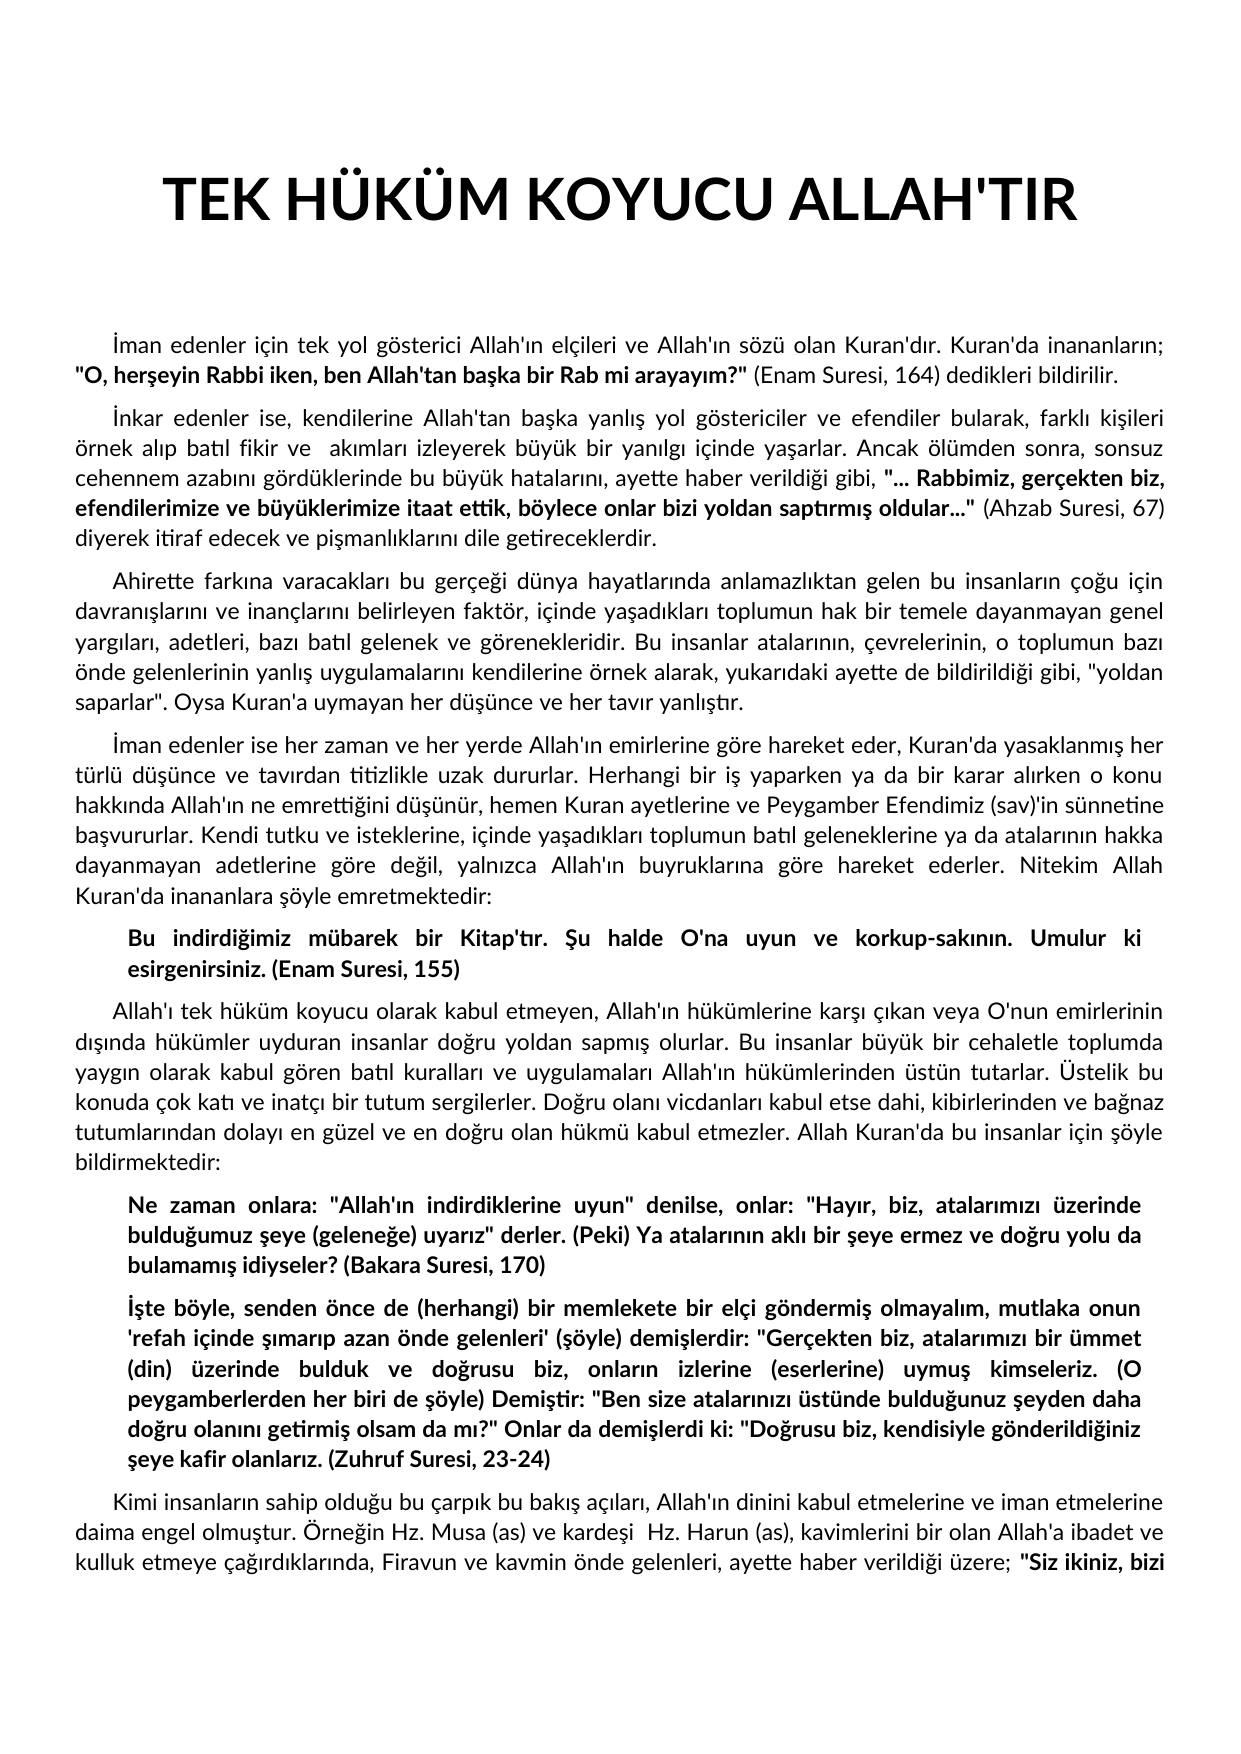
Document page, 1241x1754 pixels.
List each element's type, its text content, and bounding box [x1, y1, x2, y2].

text İman edenler için tek yol gösterici Allah'ın elçileri ve Allah'ın sözü olan Kuran'dır. Kuran'da inananların; "O, herşeyin Rabbi iken, ben Allah'tan başka bir Rab mi arayayım?" (Enam Suresi, 164) dedikleri bildirilir. [75, 330, 1165, 388]
text Kimi insanların sahip olduğu bu çarpık bu bakış açıları, Allah'ın dinini kabul etmelerine ve iman etmelerine daima engel olmuştur. Örneğin Hz. Musa (as) ve kardeşi Hz. Harun (as), kavimlerini bir olan Allah'a ibadet ve kulluk etmeye çağırdıklarında, Firavun ve kavmin önde gelenleri, ayette haber verildiği üzere; "Siz ikiniz, bizi [75, 1488, 1165, 1576]
text Allah'ı tek hüküm koyucu olarak kabul etmeyen, Allah'ın hükümlerine karşı çıkan veya O'nun emirlerinin dışında hükümler uyduran insanlar doğru yoldan sapmış olurlar. Bu insanlar büyük bir cehaletle toplumda yaygın olarak kabul gören batıl kuralları ve uygulamaları Allah'ın hükümlerinden üstün tutarlar. Üstelik bu konuda çok katı ve inatçı bir tutum sergilerler. Doğru olanı vicdanları kabul etse dahi, kibirlerinden ve bağnaz tutumlarından dolayı en güzel ve en doğru olan hükmü kabul etmezler. Allah Kuran'da bu insanlar için şöyle bildirmektedir: [75, 997, 1165, 1176]
text İman edenler ise her zaman ve her yerde Allah'ın emirlerine göre hareket eder, Kuran'da yasaklanmış her türlü düşünce ve tavırdan titizlikle uzak dururlar. Herhangi bir iş yaparken ya da bir karar alırken o konu hakkında Allah'ın ne emrettiğini düşünür, hemen Kuran ayetlerine ve Peygamber Efendimiz (sav)'in sünnetine başvururlar. Kendi tutku ve isteklerine, içinde yaşadıkları toplumun batıl geleneklerine ya da atalarının hakka dayanmayan adetlerine göre değil, yalnızca Allah'ın buyruklarına göre hareket ederler. Nitekim Allah Kuran'da inananlara şöyle emretmektedir: [75, 730, 1165, 909]
subtitle TEK HÜKÜM KOYUCU ALLAH'TIR [75, 162, 1165, 232]
text Ne zaman onlara: "Allah'ın indirdiklerine uyun" denilse, onlar: "Hayır, biz, atalarımızı üzerinde bulduğumuz şeye (geleneğe) uyarız" derler. (Peki) Ya atalarının aklı bir şeye ermez ve doğru yolu da bulamamış idiyseler? (Bakara Suresi, 170) [127, 1191, 1143, 1279]
text Bu indirdiğimiz mübarek bir Kitap'tır. Şu halde O'na uyun ve korkup-sakının. Umulur ki esirgenirsiniz. (Enam Suresi, 155) [127, 924, 1143, 982]
text İşte böyle, senden önce de (herhangi) bir memlekete bir elçi göndermiş olmayalım, mutlaka onun 'refah içinde şımarıp azan önde gelenleri' (şöyle) demişlerdir: "Gerçekten biz, atalarımızı bir ümmet (din) üzerinde bulduk ve doğrusu biz, onların izlerine (eserlerine) uymuş kimseleriz. (O peygamberlerden her biri de şöyle) Demiştir: "Ben size atalarınızı üstünde bulduğunuz şeyden daha doğru olanını getirmiş olsam da mı?" Onlar da demişlerdi ki: "Doğrusu biz, kendisiyle gönderildiğiniz şeye kafir olanlarız. (Zuhruf Suresi, 23-24) [127, 1294, 1143, 1472]
text İnkar edenler ise, kendilerine Allah'tan başka yanlış yol göstericiler ve efendiler bularak, farklı kişileri örnek alıp batıl fikir ve akımları izleyerek büyük bir yanılgı içinde yaşarlar. Ancak ölümden sonra, sonsuz cehennem azabını gördüklerinde bu büyük hatalarını, ayette haber verildiği gibi, "... Rabbimiz, gerçekten biz, efendilerimize ve büyüklerimize itaat ettik, böylece onlar bizi yoldan saptırmış oldular..." (Ahzab Suresi, 67) diyerek itiraf edecek ve pişmanlıklarını dile getireceklerdir. [75, 403, 1165, 552]
text Ahirette farkına varacakları bu gerçeği dünya hayatlarında anlamazlıktan gelen bu insanların çoğu için davranışlarını ve inançlarını belirleyen faktör, içinde yaşadıkları toplumun hak bir temele dayanmayan genel yargıları, adetleri, bazı batıl gelenek ve görenekleridir. Bu insanlar atalarının, çevrelerinin, o toplumun bazı önde gelenlerinin yanlış uygulamalarını kendilerine örnek alarak, yukarıdaki ayette de bildirildiği gibi, "yoldan saparlar". Oysa Kuran'a uymayan her düşünce ve her tavır yanlıştır. [75, 567, 1165, 715]
